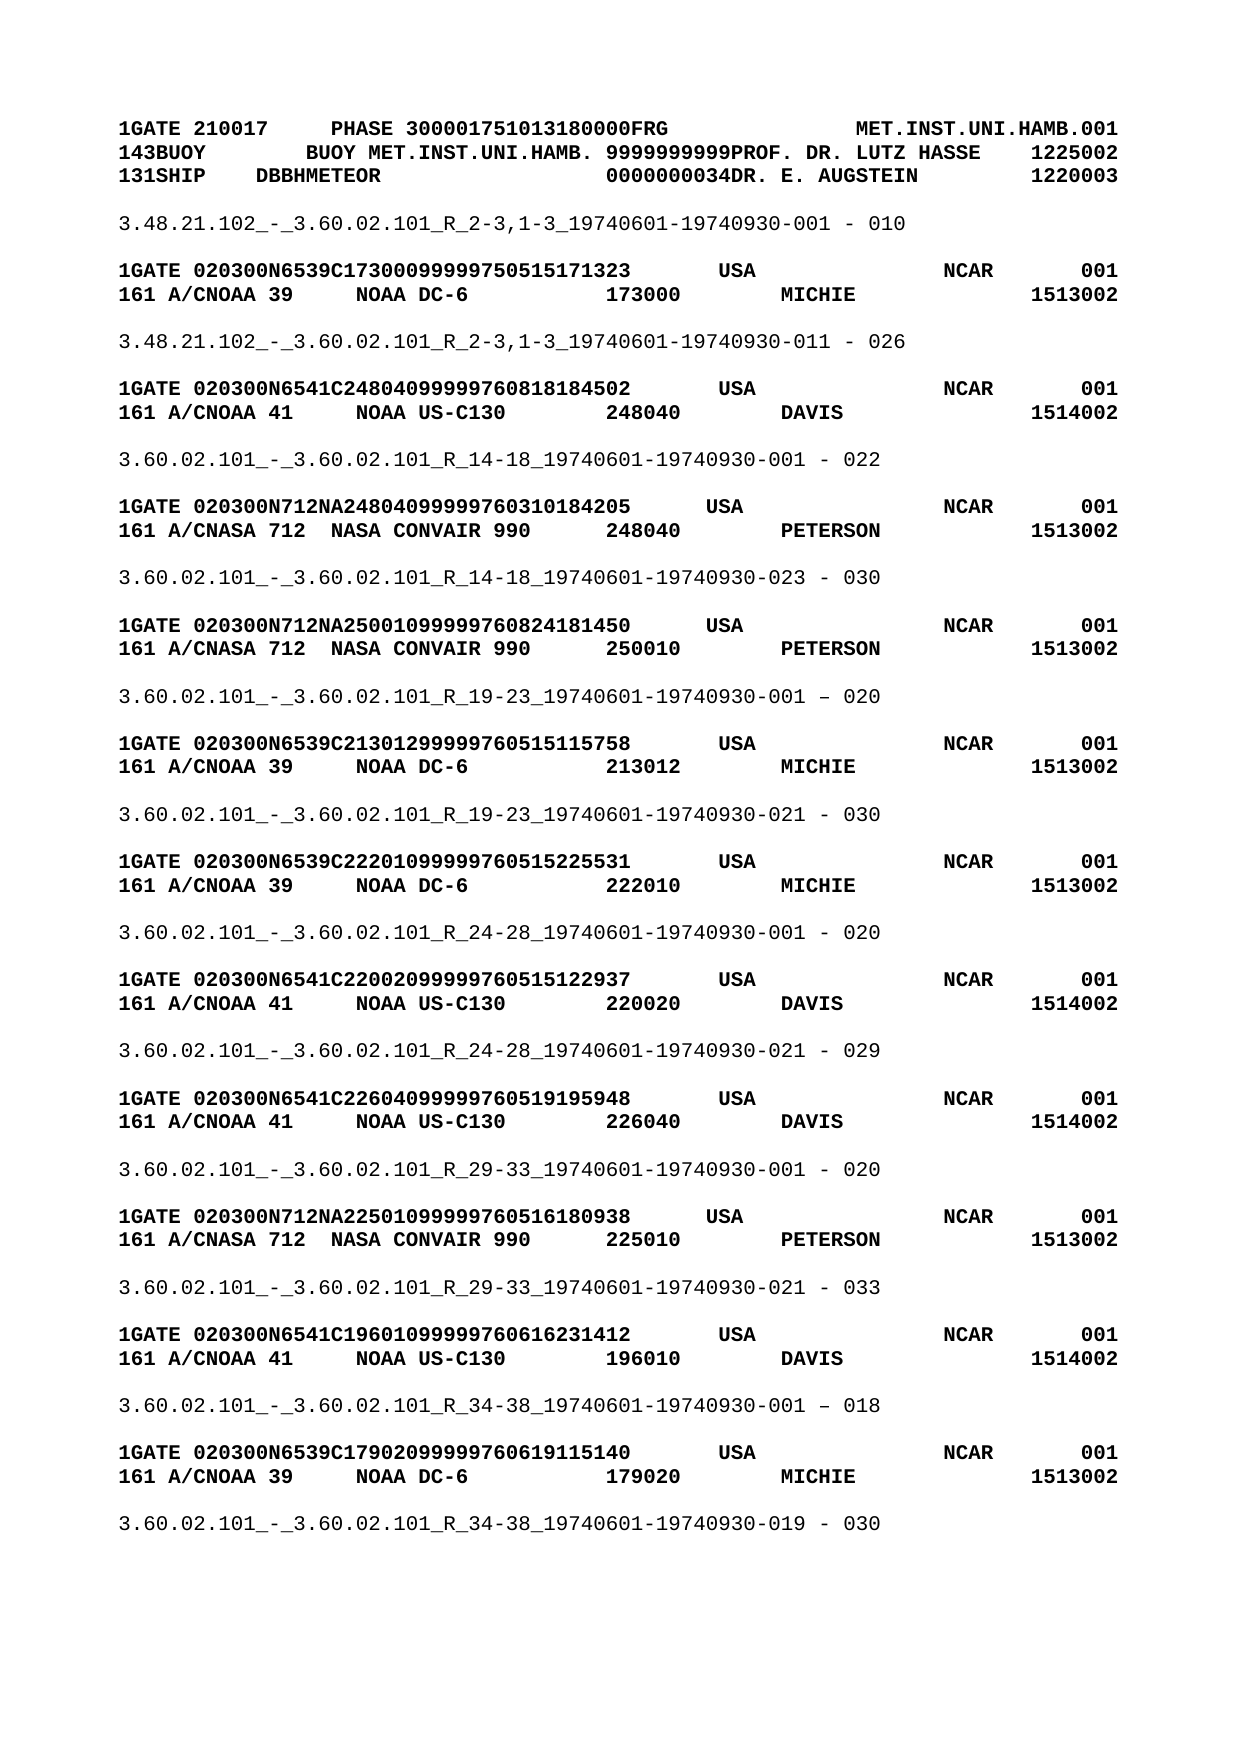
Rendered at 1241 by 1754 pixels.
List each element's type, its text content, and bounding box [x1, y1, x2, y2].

text 3.60.02.101_-_3.60.02.101_R_14-18_19740601-19740930-001 - 022 [118, 449, 1122, 473]
text 1GATE 020300N6541C22002099999760515122937 USA NCAR 001 [118, 969, 1122, 993]
text 3.60.02.101_-_3.60.02.101_R_29-33_19740601-19740930-021 - 033 [118, 1277, 1122, 1300]
text 161 A/CNOAA 41 NOAA US-C130 220020 DAVIS 1514002 [118, 993, 1122, 1017]
text 3.60.02.101_-_3.60.02.101_R_24-28_19740601-19740930-001 - 020 [118, 922, 1122, 946]
text 161 A/CNASA 712 NASA CONVAIR 990 248040 PETERSON 1513002 [118, 520, 1122, 544]
text 3.60.02.101_-_3.60.02.101_R_34-38_19740601-19740930-019 - 030 [118, 1513, 1122, 1537]
text 161 A/CNOAA 39 NOAA DC-6 173000 MICHIE 1513002 [118, 284, 1122, 307]
text 3.60.02.101_-_3.60.02.101_R_24-28_19740601-19740930-021 - 029 [118, 1040, 1122, 1064]
text 3.48.21.102_-_3.60.02.101_R_2-3,1-3_19740601-19740930-001 - 010 [118, 213, 1122, 236]
text 3.60.02.101_-_3.60.02.101_R_34-38_19740601-19740930-001 – 018 [118, 1395, 1122, 1419]
text 1GATE 020300N6539C17300099999750515171323 USA NCAR 001 [118, 260, 1122, 284]
text 131SHIP DBBHMETEOR 0000000034DR. E. AUGSTEIN 1220003 [118, 165, 1122, 189]
text 1GATE 020300N712NA25001099999760824181450 USA NCAR 001 [118, 615, 1122, 638]
text 3.48.21.102_-_3.60.02.101_R_2-3,1-3_19740601-19740930-011 - 026 [118, 331, 1122, 354]
text 1GATE 020300N6539C21301299999760515115758 USA NCAR 001 [118, 733, 1122, 757]
text 161 A/CNASA 712 NASA CONVAIR 990 250010 PETERSON 1513002 [118, 638, 1122, 662]
text 1GATE 210017 PHASE 300001751013180000FRG MET.INST.UNI.HAMB.001 [118, 118, 1122, 142]
text 3.60.02.101_-_3.60.02.101_R_29-33_19740601-19740930-001 - 020 [118, 1158, 1122, 1182]
text 1GATE 020300N6541C19601099999760616231412 USA NCAR 001 [118, 1324, 1122, 1348]
text 1GATE 020300N6539C17902099999760619115140 USA NCAR 001 [118, 1442, 1122, 1466]
text 143BUOY BUOY MET.INST.UNI.HAMB. 9999999999PROF. DR. LUTZ HASSE 1225002 [118, 142, 1122, 165]
text 1GATE 020300N6541C22604099999760519195948 USA NCAR 001 [118, 1088, 1122, 1111]
text 161 A/CNASA 712 NASA CONVAIR 990 225010 PETERSON 1513002 [118, 1229, 1122, 1253]
text 161 A/CNOAA 39 NOAA DC-6 179020 MICHIE 1513002 [118, 1466, 1122, 1489]
text 161 A/CNOAA 41 NOAA US-C130 196010 DAVIS 1514002 [118, 1348, 1122, 1371]
text 161 A/CNOAA 41 NOAA US-C130 226040 DAVIS 1514002 [118, 1111, 1122, 1135]
text 1GATE 020300N6539C22201099999760515225531 USA NCAR 001 [118, 851, 1122, 875]
text 161 A/CNOAA 39 NOAA DC-6 222010 MICHIE 1513002 [118, 875, 1122, 898]
text 1GATE 020300N712NA22501099999760516180938 USA NCAR 001 [118, 1206, 1122, 1229]
text 161 A/CNOAA 39 NOAA DC-6 213012 MICHIE 1513002 [118, 757, 1122, 780]
text 1GATE 020300N712NA24804099999760310184205 USA NCAR 001 [118, 496, 1122, 520]
text 3.60.02.101_-_3.60.02.101_R_14-18_19740601-19740930-023 - 030 [118, 567, 1122, 591]
text 1GATE 020300N6541C24804099999760818184502 USA NCAR 001 [118, 378, 1122, 402]
text 3.60.02.101_-_3.60.02.101_R_19-23_19740601-19740930-001 – 020 [118, 686, 1122, 709]
text 3.60.02.101_-_3.60.02.101_R_19-23_19740601-19740930-021 - 030 [118, 804, 1122, 827]
text 161 A/CNOAA 41 NOAA US-C130 248040 DAVIS 1514002 [118, 402, 1122, 426]
